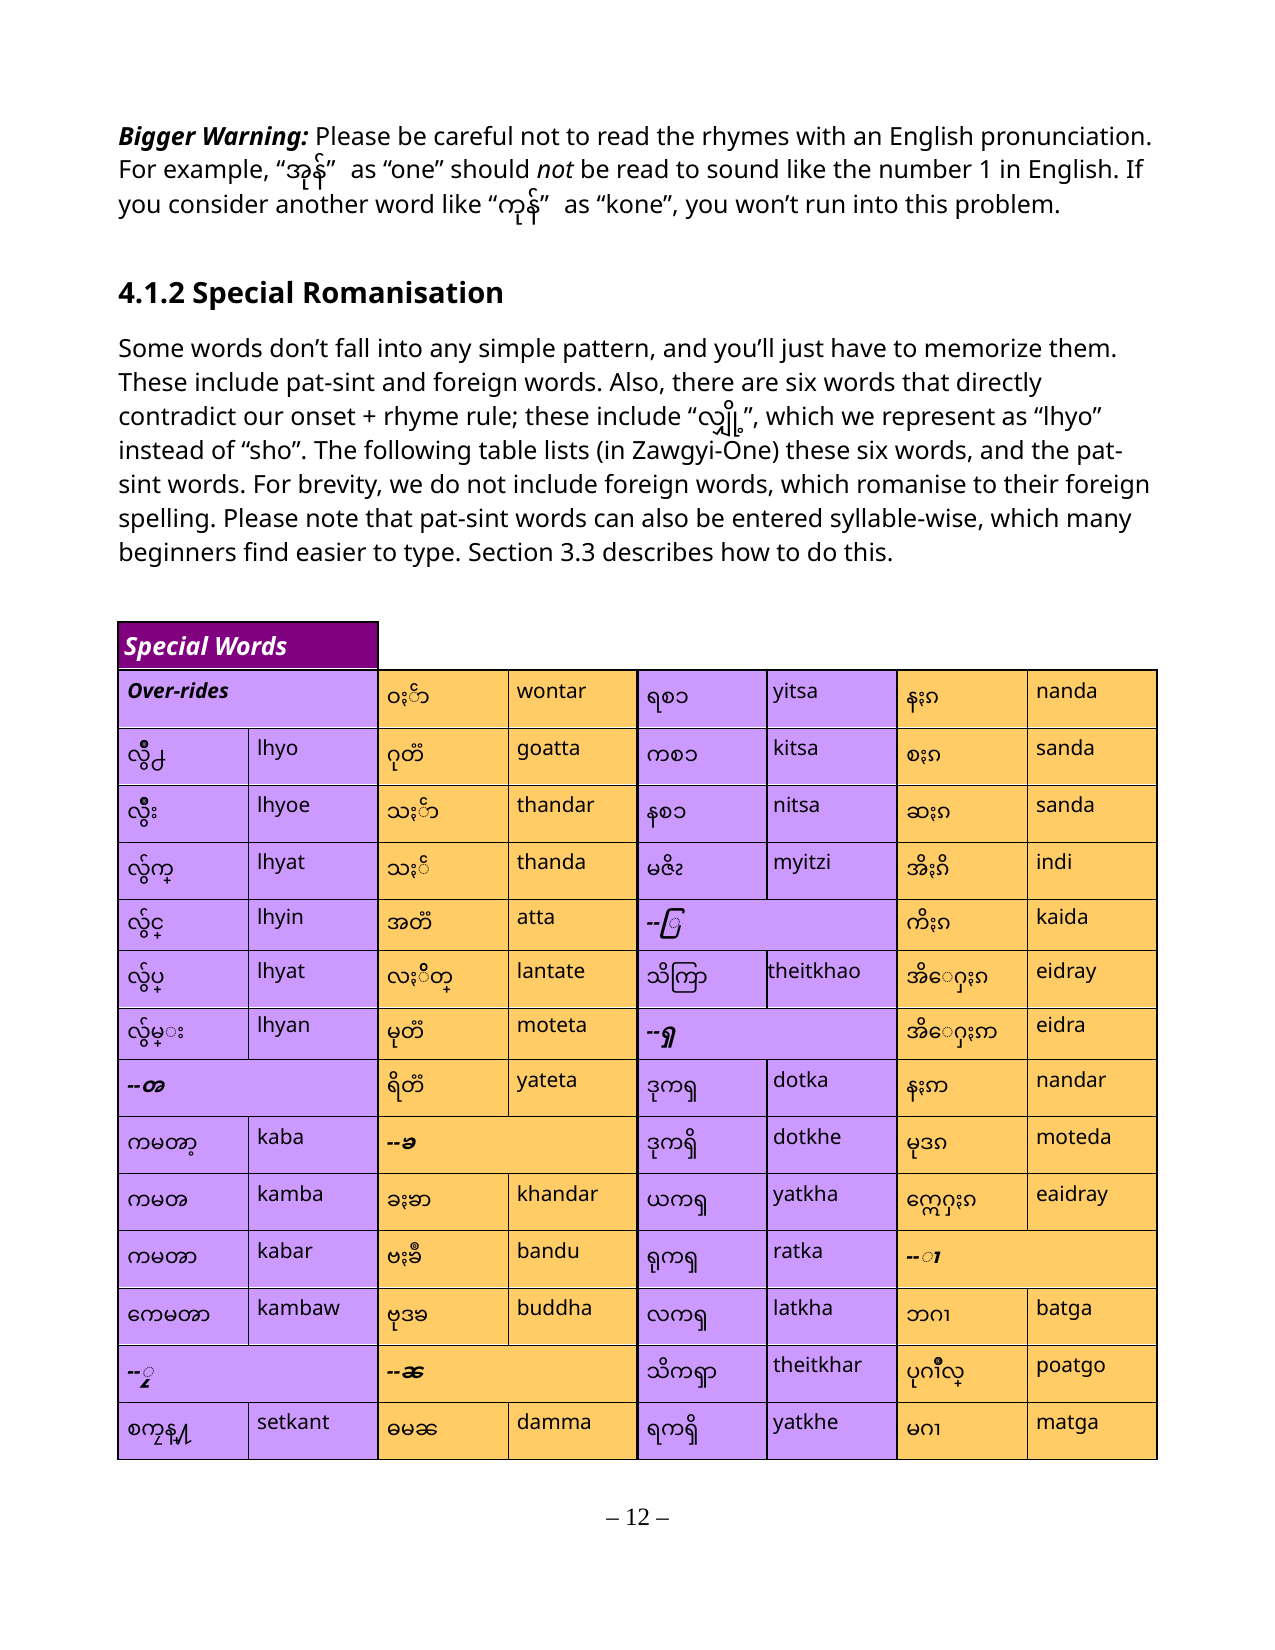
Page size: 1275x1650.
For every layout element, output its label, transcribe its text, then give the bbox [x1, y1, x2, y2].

table_cell ဝႏၲာ [379, 671, 508, 727]
table_cell lhyin [249, 900, 377, 950]
table_cell atta [509, 900, 636, 950]
table_cell နႏၵ [898, 671, 1027, 727]
table_cell နႏၵာ [898, 1060, 1027, 1116]
table_cell --ြ [639, 900, 896, 950]
table_cell --ၢ [898, 1231, 1156, 1287]
table_cell --ၼ [379, 1346, 636, 1402]
table_cell kamba [249, 1174, 377, 1230]
table_cell ပုဂၢိဳလ္ [898, 1346, 1027, 1402]
table_cell ratka [768, 1231, 896, 1287]
table_cell အိေႁႏၵ [898, 951, 1027, 1007]
table_cell အတၱ [379, 900, 508, 950]
table_cell လွ်ဳိ႕ [119, 729, 248, 784]
table_cell နစၥ [639, 786, 766, 842]
table_cell ဣေႁႏၵ [898, 1174, 1027, 1230]
table_cell yatkha [768, 1174, 896, 1230]
table_cell ဂုတၱ [379, 729, 508, 784]
table_cell လကၡ [639, 1289, 766, 1344]
table_cell ဗႏၶဳ [379, 1231, 508, 1287]
table_cell lantate [509, 951, 636, 1007]
table_cell မုတၱ [379, 1009, 508, 1059]
table_cell damma [509, 1403, 636, 1459]
table_cell Over-rides [119, 671, 377, 727]
table_cell အိႏၵိ [898, 843, 1027, 899]
table_header Special Words [119, 623, 377, 668]
table_cell lhyan [249, 1009, 377, 1059]
table_cell indi [1028, 843, 1156, 899]
table_cell dotkhe [768, 1117, 896, 1173]
text Some words don’t fall into any simple pattern, and you’ll just have to memorize them. These include pat-sint and foreign words. Also, there are six words that directly contradict our onset + rhyme rule; these include “လျှို့”, which we represent as “lhyo” instead of “sho”. The following table lists (in Zawgyi-One) these six words, and the pat-sint words. For brevity, we do not include foreign words, which romanise to their foreign spelling. Please note that pat-sint words can also be entered syllable-wise, which many beginners find easier to type. Section 3.3 describes how to do this. [118, 330, 1157, 569]
table_cell buddha [509, 1289, 636, 1344]
table_cell ရုကၡ [639, 1231, 766, 1287]
table_cell ကမၻာ့ [119, 1117, 248, 1173]
table_cell dotka [768, 1060, 896, 1116]
table_cell ဓမၼ [379, 1403, 508, 1459]
table_cell goatta [509, 729, 636, 784]
table_cell kaida [1028, 900, 1156, 950]
table_cell လႏၲိတ္ [379, 951, 508, 1007]
table_cell သိကၡာ [639, 1346, 766, 1402]
table_cell ဗုဒၶ [379, 1289, 508, 1344]
table_cell eidray [1028, 951, 1156, 1007]
table_cell lhyo [249, 729, 377, 784]
table_cell khandar [509, 1174, 636, 1230]
table_cell စႏၵ [898, 729, 1027, 784]
table_cell sanda [1028, 729, 1156, 784]
table_cell မဇိၩ [639, 843, 766, 899]
table_cell moteda [1028, 1117, 1156, 1173]
table_cell yatkhe [768, 1403, 896, 1459]
table_cell bandu [509, 1231, 636, 1287]
table_cell wontar [509, 671, 636, 727]
table_cell myitzi [768, 843, 896, 899]
table_cell lhyat [249, 951, 377, 1007]
table_cell ရိတၱ [379, 1060, 508, 1116]
table_cell ကမၻာ [119, 1231, 248, 1287]
table_cell nanda [1028, 671, 1156, 727]
table_cell kitsa [768, 729, 896, 784]
table_cell အိေႁႏၵာ [898, 1009, 1027, 1059]
table_cell ယကၡ [639, 1174, 766, 1230]
table_cell ကေမၻာ [119, 1289, 248, 1344]
table_cell latkha [768, 1289, 896, 1344]
table_cell မဂၢ [898, 1403, 1027, 1459]
table_cell kambaw [249, 1289, 377, 1344]
table_cell သႏၲ [379, 843, 508, 899]
table_cell --ၠ [119, 1346, 377, 1402]
text Bigger Warning: Please be careful not to read the rhymes with an English pronunciation. For example, “အုန်” as “one” should not be read to sound like the number 1 in English. If you consider another word like “ကုန်” as “kone”, you won’t run into this problem. [118, 118, 1157, 221]
table_cell batga [1028, 1289, 1156, 1344]
table_cell ရကၡိ [639, 1403, 766, 1459]
table_cell moteta [509, 1009, 636, 1059]
table_cell matga [1028, 1403, 1156, 1459]
table_cell sanda [1028, 786, 1156, 842]
table_cell --ၶ [379, 1117, 636, 1173]
table_cell --ၻ [119, 1060, 377, 1116]
table_cell မုဒၵ [898, 1117, 1027, 1173]
table_cell ကစၥ [639, 729, 766, 784]
table_cell ခႏၶာ [379, 1174, 508, 1230]
table_cell သႏၲာ [379, 786, 508, 842]
table_cell lhyoe [249, 786, 377, 842]
table_cell thandar [509, 786, 636, 842]
table_cell poatgo [1028, 1346, 1156, 1402]
table_cell yitsa [768, 671, 896, 727]
table_cell စကၠန္႔ [119, 1403, 248, 1459]
table_cell lhyat [249, 843, 377, 899]
table_cell ကိႏၵ [898, 900, 1027, 950]
subtitle 4.1.2 Special Romanisation [118, 273, 1157, 312]
table_cell ကမၻ [119, 1174, 248, 1230]
table_cell theitkhar [768, 1346, 896, 1402]
table_cell လွ်င္ [119, 900, 248, 950]
table_cell kabar [249, 1231, 377, 1287]
table_cell ရစၥ [639, 671, 766, 727]
table_cell eidra [1028, 1009, 1156, 1059]
table_cell ဘဂၢ [898, 1289, 1027, 1344]
table_cell kaba [249, 1117, 377, 1173]
table_cell ဆႏၵ [898, 786, 1027, 842]
table_header [379, 621, 1157, 668]
table_cell setkant [249, 1403, 377, 1459]
table_cell သိကြာ [639, 951, 766, 1007]
table_cell --ၡ [639, 1009, 896, 1059]
table_cell nitsa [768, 786, 896, 842]
table_cell ဒုကၡ [639, 1060, 766, 1116]
table_cell eaidray [1028, 1174, 1156, 1230]
table_cell theitkhao [768, 951, 896, 1007]
table_cell nandar [1028, 1060, 1156, 1116]
table_cell yateta [509, 1060, 636, 1116]
table_cell thanda [509, 843, 636, 899]
table_cell လွ်က္ [119, 843, 248, 899]
table_cell လွ်မ္း [119, 1009, 248, 1059]
table_cell ဒုကၡိ [639, 1117, 766, 1173]
table_cell လွ်ဳိး [119, 786, 248, 842]
table_cell လွ်ပ္ [119, 951, 248, 1007]
